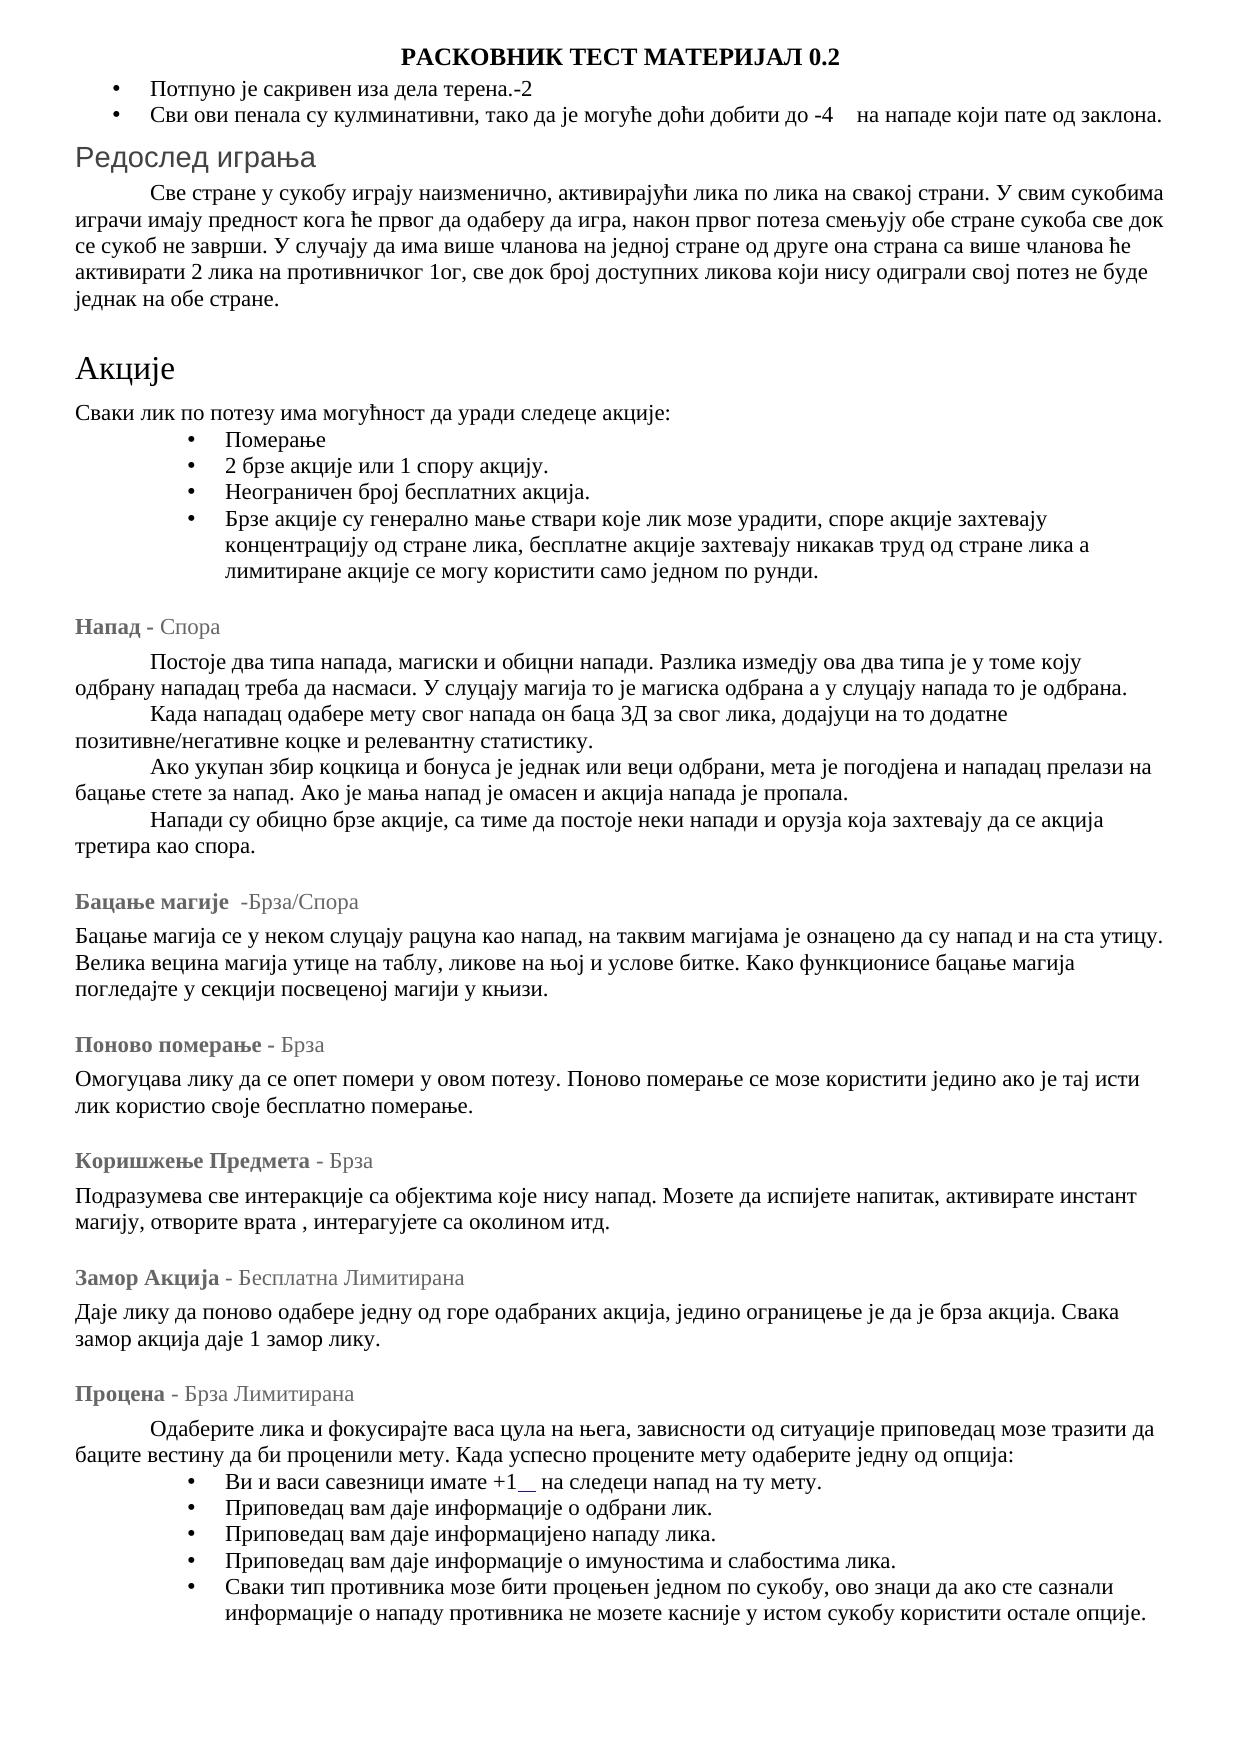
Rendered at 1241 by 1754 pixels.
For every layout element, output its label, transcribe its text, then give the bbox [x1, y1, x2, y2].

text Постоје два типа напада, магиски и обицни напади. Разлика измедју ова два типа је у томе коју одбрану нападац треба да насмаси. У слуцају магија то је магиска одбрана а у слуцају напада то је одбрана. [75, 648, 1166, 700]
subtitle Напад - Спора [75, 613, 1166, 639]
list Приповедац вам даје информације о имуностима и слабостима лика. [187, 1547, 1166, 1573]
text Бацање магија се у неком слуцају рацуна као напад, на таквим магијама је ознацено да су напад и на ста утицу. Велика вецина магија утице на таблу, ликове на њој и услове битке. Како функционисе бацање магија погледајте у секцији посвеценој магији у књизи. [75, 922, 1166, 1001]
text Када нападац одабере мету свог напада он баца 3Д за свог лика, додајуци на то додатне позитивне/негативне коцке и релевантну статистику. [75, 700, 1166, 753]
text Даје лику да поново одабере једну од горе одабраних акција, једино ограницење је да је брза акција. Свака замор акција даје 1 замор лику. [75, 1298, 1166, 1351]
list Померање [187, 426, 1166, 452]
list Неограничен број бесплатних акција. [187, 478, 1166, 505]
text Подразумева све интеракције са објектима које нису напад. Мозете да испијете напитак, активирате инстант магију, отворите врата , интерагујете са околином итд. [75, 1182, 1166, 1234]
subtitle Замор Акција - Бесплатна Лимитирана [75, 1264, 1166, 1290]
list Сви ови пенала су кулминативни, тако да је могуће доћи добити до -4🎲 на нападе који пате од заклона. [112, 101, 1166, 128]
text Све стране у сукобу играју наизменично, активирајући лика по лика на свакој страни. У свим сукобима играчи имају предност кога ће првог да одаберу да игра, након првог потеза смењују обе стране сукоба све док се сукоб не заврши. У случају да има више чланова на једној стране од друге она страна са више чланова ће активирати 2 лика на противничког 1ог, све док број доступних ликова који нису одиграли свој потез не буде једнак на обе стране. [75, 179, 1166, 311]
subtitle Акције [75, 348, 1166, 387]
subtitle Поново померање - Брза [75, 1031, 1166, 1057]
subtitle Коришжење Предмета - Брза [75, 1147, 1166, 1173]
subtitle Редослед играња [75, 140, 1166, 173]
text Сваки лик по потезу има могућност да уради следеце акције: [75, 399, 1166, 426]
list Потпуно је сакривен иза дела терена.-2🎲 [112, 75, 1166, 101]
list Сваки тип противника мозе бити процењен једном по сукобу, ово знаци да ако сте сазнали информације о нападу противника не мозете касније у истом сукобу користити остале опције. [187, 1573, 1166, 1626]
list 2 брзе акције или 1 спору акцију. [187, 452, 1166, 478]
text Напади су обицно брзе акције, са тиме да постоје неки напади и орузја која захтевају да се акција третира као спора. [75, 806, 1166, 858]
subtitle Бацање магије -Брза/Спора [75, 888, 1166, 914]
text Ако укупан збир коцкица и бонуса је једнак или веци одбрани, мета је погодјена и нападац прелази на бацање стете за напад. Ако је мања напад је омасен и акција напада је пропала. [75, 753, 1166, 806]
text Одаберите лика и фокусирајте васа цула на њега, зависности од ситуације приповедац мозе тразити да баците вестину да би проценили мету. Када успесно процените мету одаберите једну од опција: [75, 1415, 1166, 1468]
list Приповедац вам даје информације о одбрани лик. [187, 1494, 1166, 1520]
list Ви и васи савезници имате +1🎲 на следеци напад на ту мету. [187, 1468, 1166, 1494]
list Брзе акције су генерално мање ствари које лик мозе урадити, споре акције захтевају концентрацију од стране лика, бесплатне акције захтевају никакав труд од стране лика а лимитиране акције се могу користити само једном по рунди. [187, 505, 1166, 584]
subtitle Процена - Брза Лимитирана [75, 1380, 1166, 1407]
list Приповедац вам даје информацијено нападу лика. [187, 1520, 1166, 1547]
text Омогуцава лику да се опет помери у овом потезу. Поново померање се мозе користити једино ако је тај исти лик користио своје бесплатно померање. [75, 1065, 1166, 1118]
